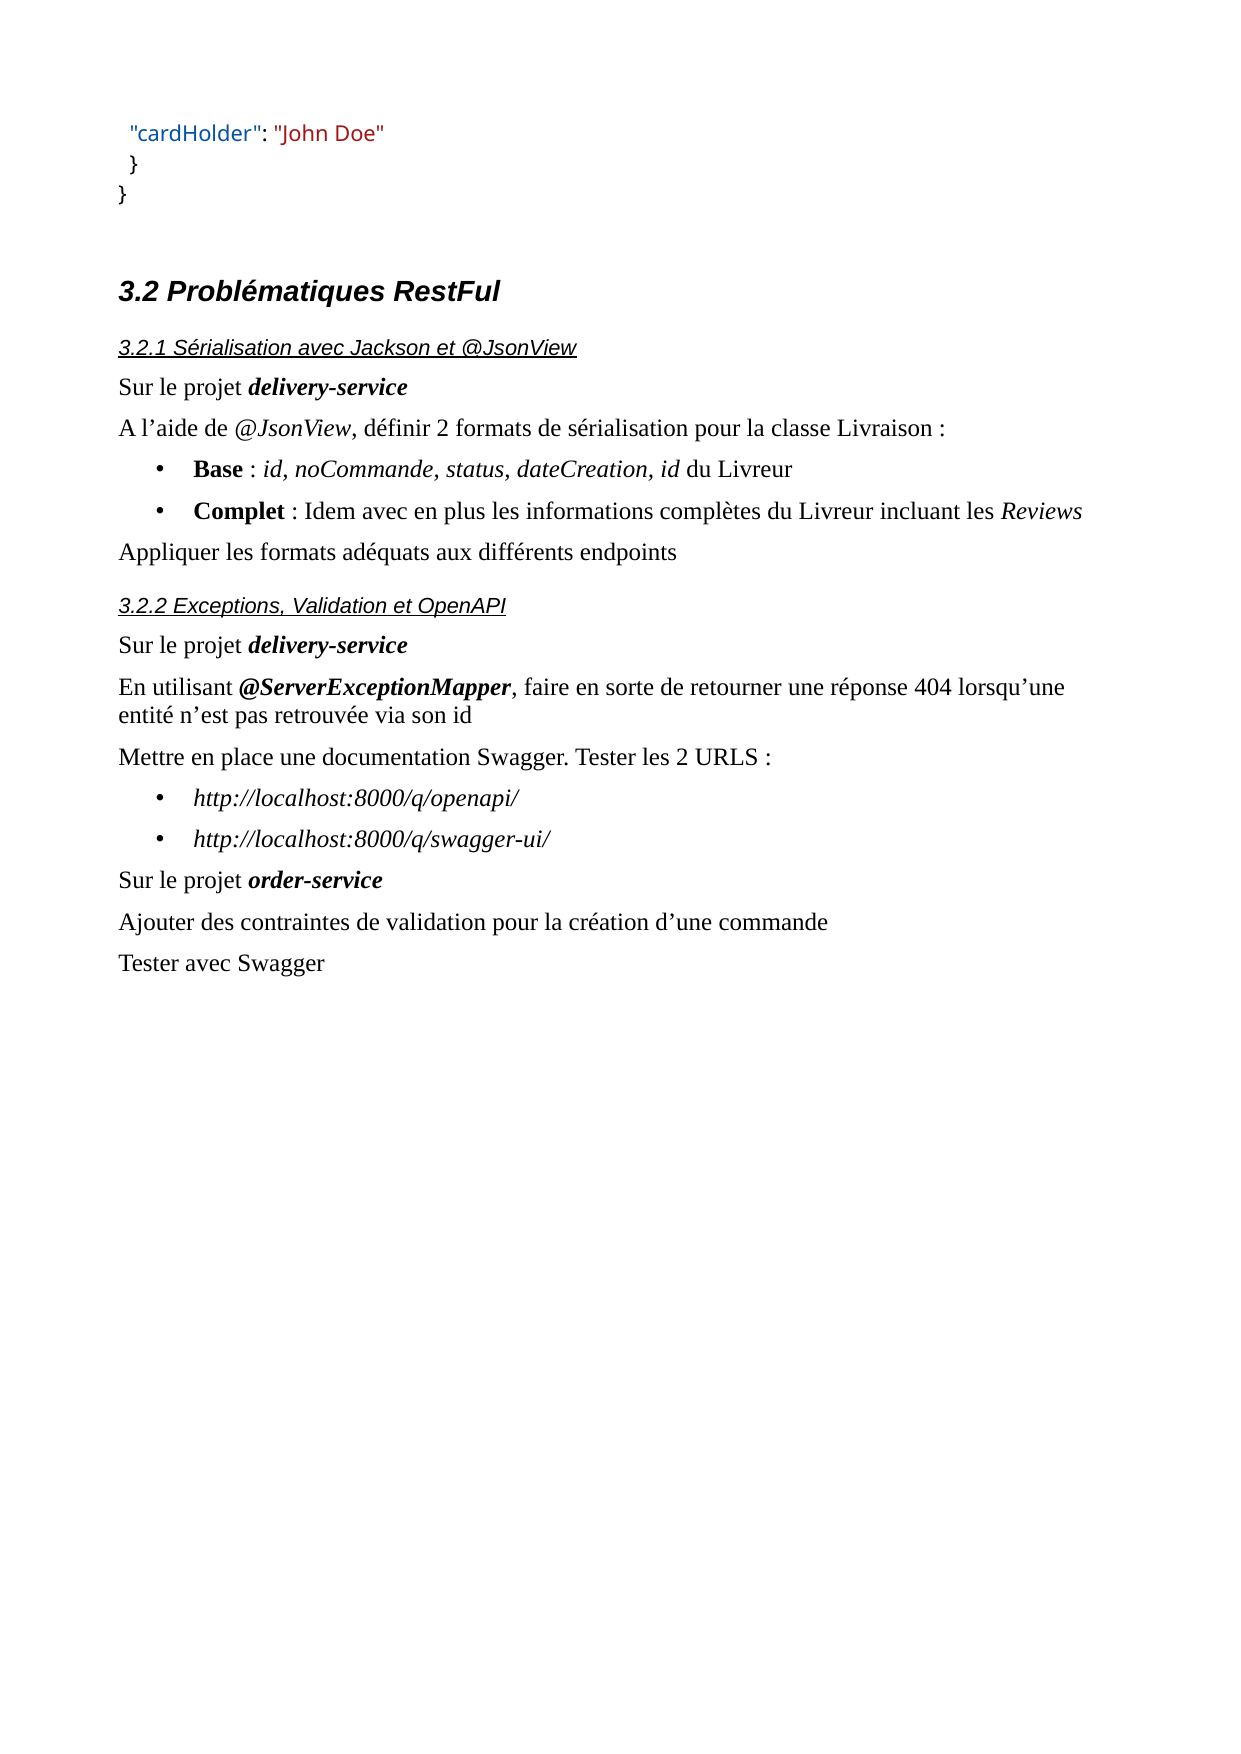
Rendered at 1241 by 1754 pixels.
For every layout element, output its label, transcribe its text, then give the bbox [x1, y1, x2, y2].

text Ajouter des contraintes de validation pour la création d’une commande [118, 907, 1122, 936]
list Base : id, noCommande, status, dateCreation, id du Livreur [156, 454, 1122, 483]
text Sur le projet delivery-service [118, 372, 1122, 401]
text A l’aide de @JsonView, définir 2 formats de sérialisation pour la classe Livraison : [118, 413, 1122, 442]
list http://localhost:8000/q/openapi/ [156, 783, 1122, 812]
text Tester avec Swagger [118, 948, 1122, 977]
subtitle 3.2 Problématiques RestFul [118, 274, 1122, 307]
subtitle 3.2.2 Exceptions, Validation et OpenAPI [118, 593, 1122, 618]
text Sur le projet order-service [118, 866, 1122, 894]
text "cardHolder": "John Doe" [118, 118, 1122, 148]
text Appliquer les formats adéquats aux différents endpoints [118, 537, 1122, 566]
subtitle 3.2.1 Sérialisation avec Jackson et @JsonView [118, 334, 1122, 359]
text } [118, 148, 1122, 178]
list http://localhost:8000/q/swagger-ui/ [156, 824, 1122, 853]
list Complet : Idem avec en plus les informations complètes du Livreur incluant les Reviews [156, 496, 1122, 524]
text Sur le projet delivery-service [118, 631, 1122, 659]
text En utilisant @ServerExceptionMapper, faire en sorte de retourner une réponse 404 lorsqu’une entité n’est pas retrouvée via son id [118, 672, 1122, 729]
text Mettre en place une documentation Swagger. Tester les 2 URLS : [118, 742, 1122, 771]
text } [118, 178, 1122, 207]
